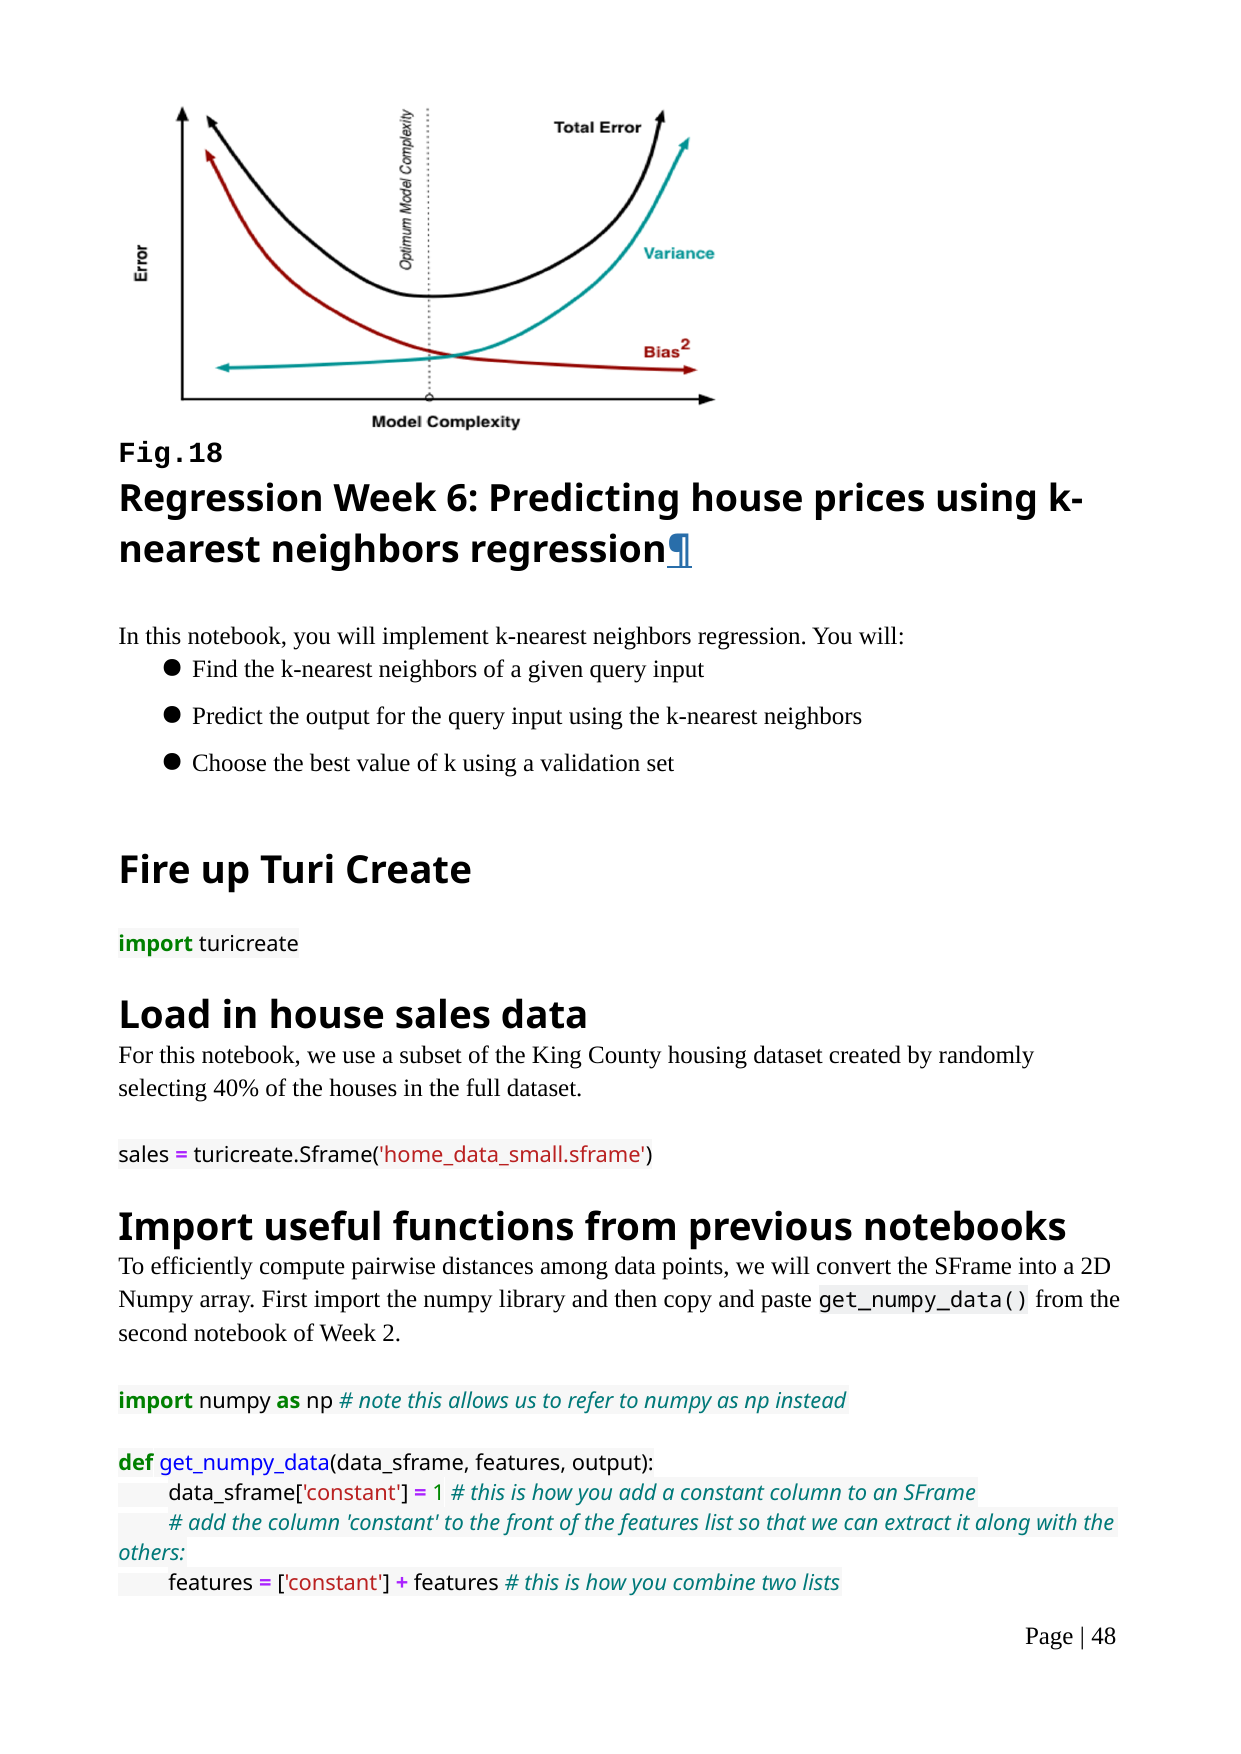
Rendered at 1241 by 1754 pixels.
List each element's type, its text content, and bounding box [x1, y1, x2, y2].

subtitle Import useful functions from previous notebooks [118, 1199, 1122, 1251]
list Find the k-nearest neighbors of a given query input [162, 654, 1122, 683]
text For this notebook, we use a subset of the King County housing dataset created by randomly selecting 40% of the houses in the full dataset. [118, 1040, 1122, 1102]
list Choose the best value of k using a validation set [162, 748, 1122, 777]
subtitle Regression Week 6: Predicting house prices using k-nearest neighbors regression¶ [118, 472, 1122, 574]
subtitle Load in house sales data [118, 988, 1122, 1040]
text sales = turicreate.Sframe('home_data_small.sframe') [118, 1139, 1122, 1169]
subtitle Fire up Turi Create [118, 843, 1122, 895]
text import turicreate [118, 928, 1122, 958]
text In this notebook, you will implement k-nearest neighbors regression. You will: [118, 621, 1122, 650]
text import numpy as np # note this allows us to refer to numpy as np instead [118, 1384, 1122, 1414]
text def get_numpy_data(data_sframe, features, output): [118, 1447, 1122, 1477]
text To efficiently compute pairwise distances among data points, we will convert the SFrame into a 2D Numpy array. First import the numpy library and then copy and paste get_numpy_data() from the second notebook of Week 2. [118, 1251, 1122, 1347]
text features = ['constant'] + features # this is how you combine two lists [118, 1567, 1122, 1596]
list Predict the output for the query input using the k-nearest neighbors [162, 701, 1122, 730]
text data_sframe['constant'] = 1 # this is how you add a constant column to an SFrame [118, 1477, 1122, 1507]
text # add the column 'constant' to the front of the features list so that we can extract it along with the others: [118, 1507, 1122, 1567]
text Fig.18 [118, 75, 1122, 472]
